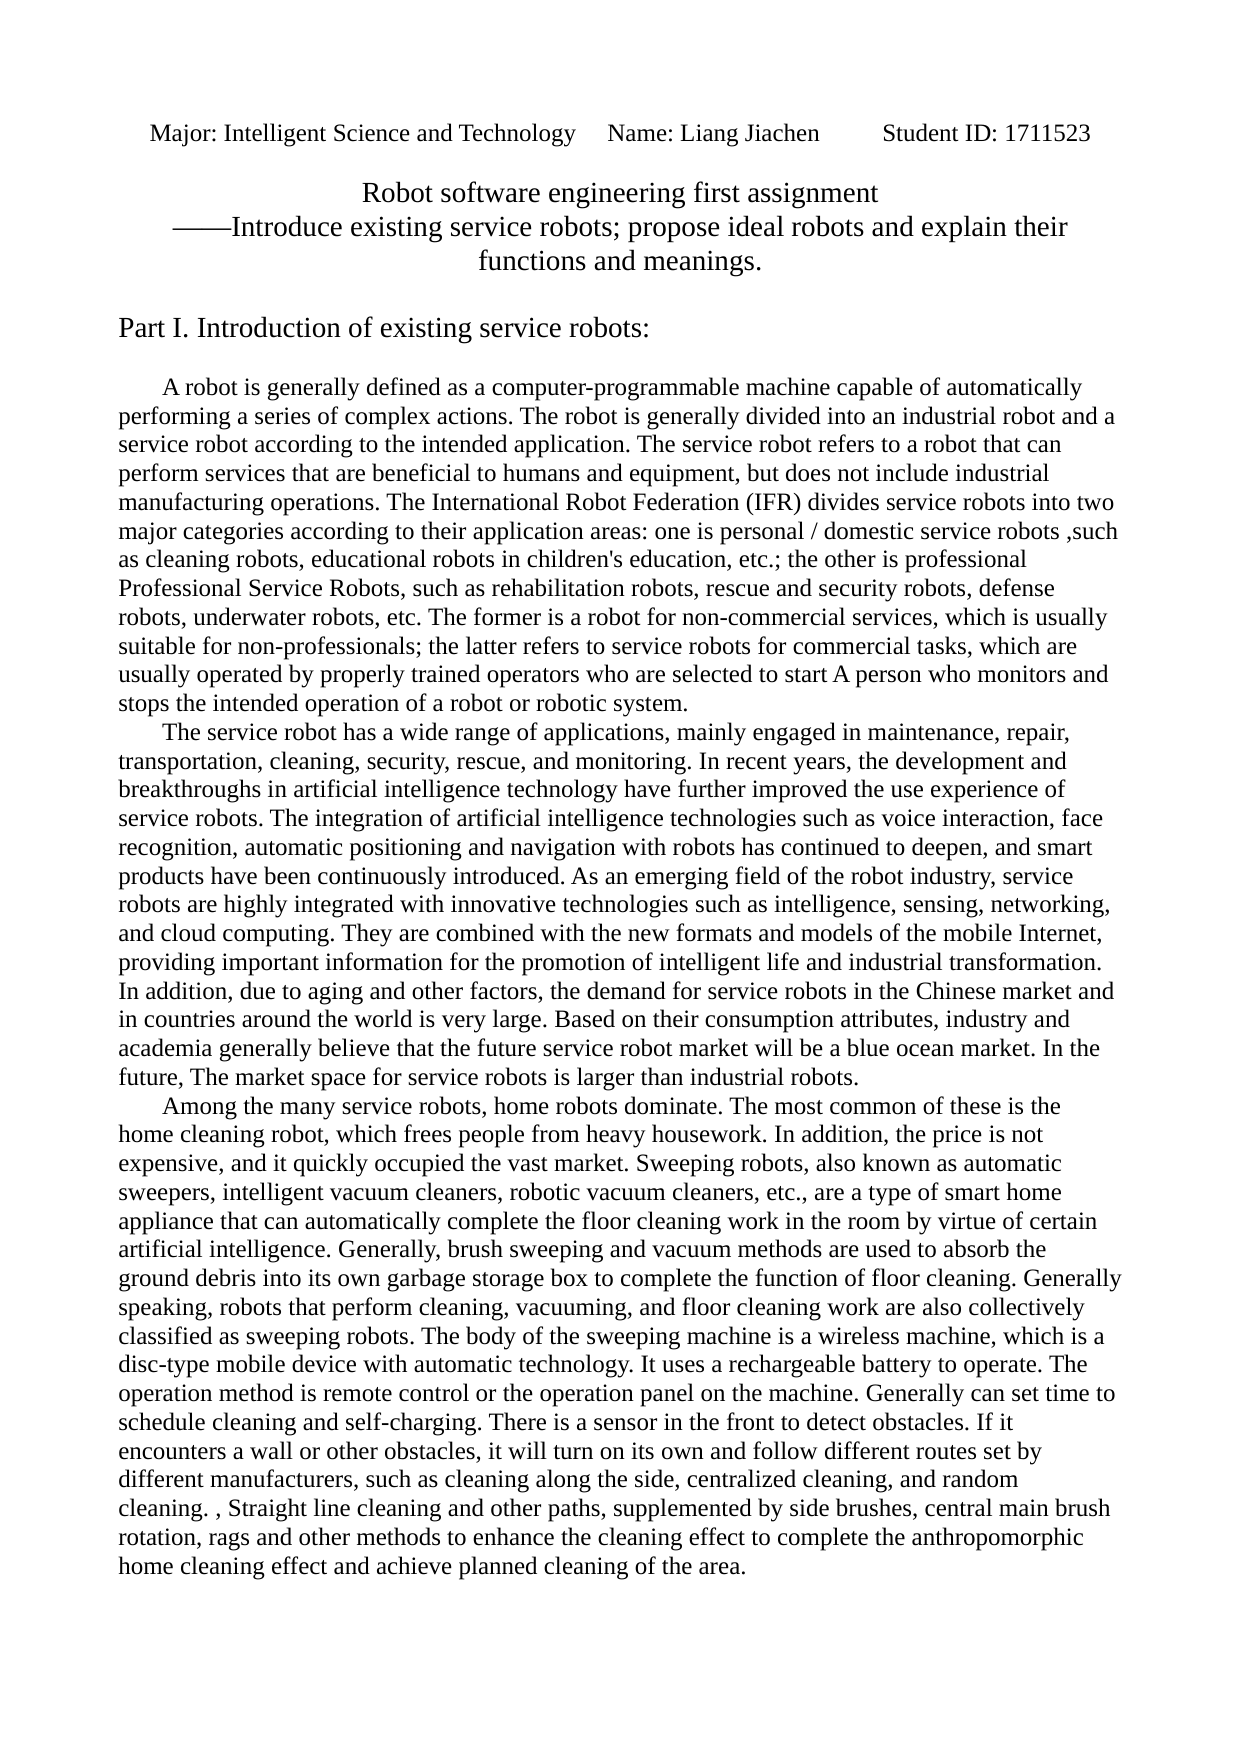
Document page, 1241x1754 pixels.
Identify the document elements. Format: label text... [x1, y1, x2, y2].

text Among the many service robots, home robots dominate. The most common of these is the home cleaning robot, which frees people from heavy housework. In addition, the price is not expensive, and it quickly occupied the vast market. Sweeping robots, also known as automatic sweepers, intelligent vacuum cleaners, robotic vacuum cleaners, etc., are a type of smart home appliance that can automatically complete the floor cleaning work in the room by virtue of certain artificial intelligence. Generally, brush sweeping and vacuum methods are used to absorb the ground debris into its own garbage storage box to complete the function of floor cleaning. Generally speaking, robots that perform cleaning, vacuuming, and floor cleaning work are also collectively classified as sweeping robots. The body of the sweeping machine is a wireless machine, which is a disc-type mobile device with automatic technology. It uses a rechargeable battery to operate. The operation method is remote control or the operation panel on the machine. Generally can set time to schedule cleaning and self-charging. There is a sensor in the front to detect obstacles. If it encounters a wall or other obstacles, it will turn on its own and follow different routes set by different manufacturers, such as cleaning along the side, centralized cleaning, and random cleaning. , Straight line cleaning and other paths, supplemented by side brushes, central main brush rotation, rags and other methods to enhance the cleaning effect to complete the anthropomorphic home cleaning effect and achieve planned cleaning of the area. [118, 1091, 1122, 1579]
text Major: Intelligent Science and Technology Name: Liang Jiachen Student ID: 1711523 Robot software engineering first assignment ——Introduce existing service robots; propose ideal robots and explain their functions and meanings. [118, 118, 1122, 276]
text The service robot has a wide range of applications, mainly engaged in maintenance, repair, transportation, cleaning, security, rescue, and monitoring. In recent years, the development and breakthroughs in artificial intelligence technology have further improved the use experience of service robots. The integration of artificial intelligence technologies such as voice interaction, face recognition, automatic positioning and navigation with robots has continued to deepen, and smart products have been continuously introduced. As an emerging field of the robot industry, service robots are highly integrated with innovative technologies such as intelligence, sensing, networking, and cloud computing. They are combined with the new formats and models of the mobile Internet, providing important information for the promotion of intelligent life and industrial transformation. In addition, due to aging and other factors, the demand for service robots in the Chinese market and in countries around the world is very large. Based on their consumption attributes, industry and academia generally believe that the future service robot market will be a blue ocean market. In the future, The market space for service robots is larger than industrial robots. [118, 717, 1122, 1091]
text A robot is generally defined as a computer-programmable machine capable of automatically performing a series of complex actions. The robot is generally divided into an industrial robot and a service robot according to the intended application. The service robot refers to a robot that can perform services that are beneficial to humans and equipment, but does not include industrial manufacturing operations. The International Robot Federation (IFR) divides service robots into two major categories according to their application areas: one is personal / domestic service robots ,such as cleaning robots, educational robots in children's education, etc.; the other is professional Professional Service Robots, such as rehabilitation robots, rescue and security robots, defense robots, underwater robots, etc. The former is a robot for non-commercial services, which is usually suitable for non-professionals; the latter refers to service robots for commercial tasks, which are usually operated by properly trained operators who are selected to start A person who monitors and stops the intended operation of a robot or robotic system. [118, 343, 1122, 717]
text Part I. Introduction of existing service robots: [118, 310, 1122, 343]
